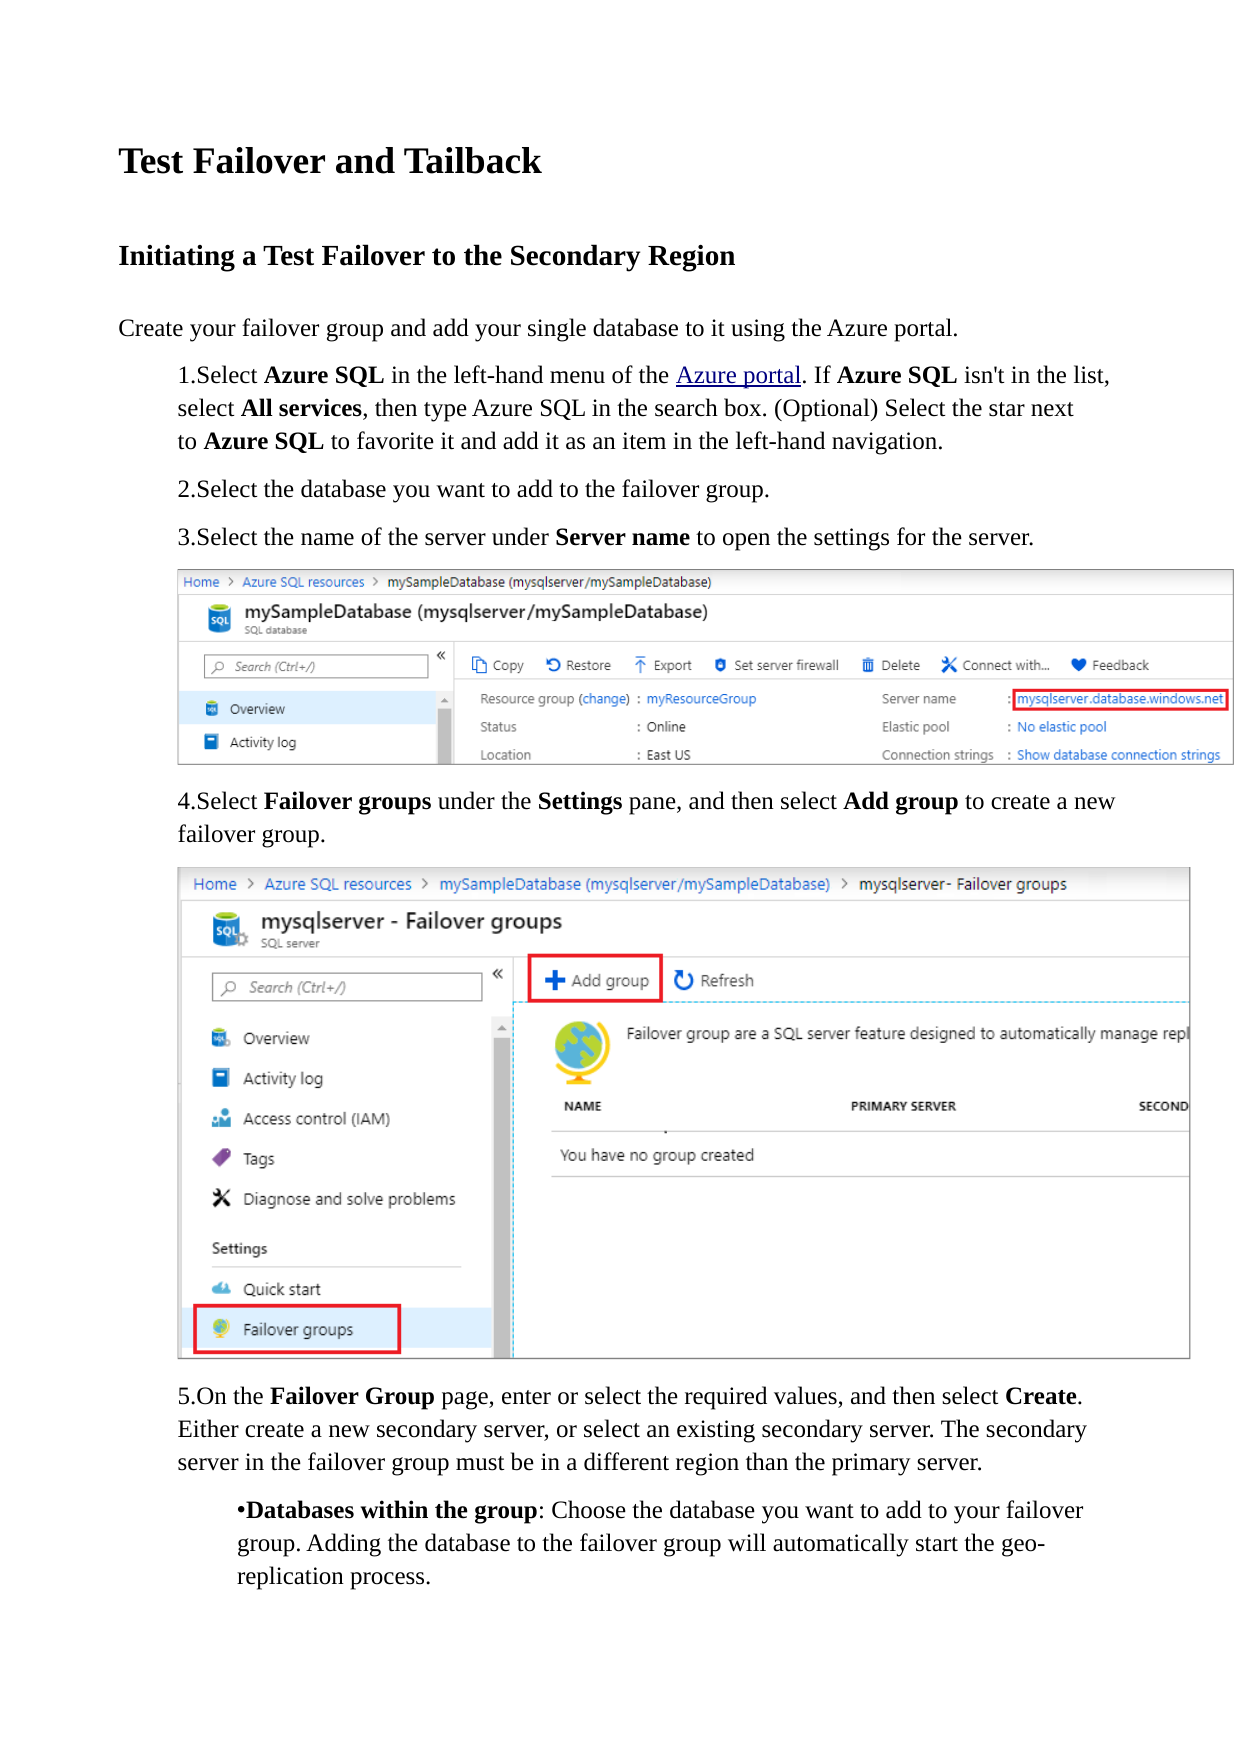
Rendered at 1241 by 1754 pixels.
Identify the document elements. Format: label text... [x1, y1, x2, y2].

subtitle Initiating a Test Failover to the Secondary Region [118, 238, 1122, 271]
list Select the name of the server under Server name to open the settings for the server. [118, 522, 1122, 550]
picture [177, 569, 1237, 768]
list On the Failover Group page, enter or select the required values, and then select Create. Either create a new secondary server, or select an existing secondary server. The secondary server in the failover group must be in a different region than the primary server. [118, 1381, 1122, 1476]
list Select Azure SQL in the left-hand menu of the Azure portal. If Azure SQL isn't in the list, select All services, then type Azure SQL in the search box. (Optional) Select the star next to Azure SQL to favorite it and add it as an item in the left-hand navigation. [118, 360, 1122, 455]
list Select Failover groups under the Settings pane, and then select Add group to create a new failover group. [118, 786, 1122, 848]
list Databases within the group: Choose the database you want to add to your failover group. Adding the database to the failover group will automatically start the geo-replication process. [118, 1495, 1122, 1590]
text Create your failover group and add your single database to it using the Azure portal. [118, 313, 1122, 341]
list Select the database you want to add to the failover group. [118, 474, 1122, 503]
subtitle Test Failover and Tailback [118, 139, 1122, 182]
picture [177, 867, 1193, 1363]
